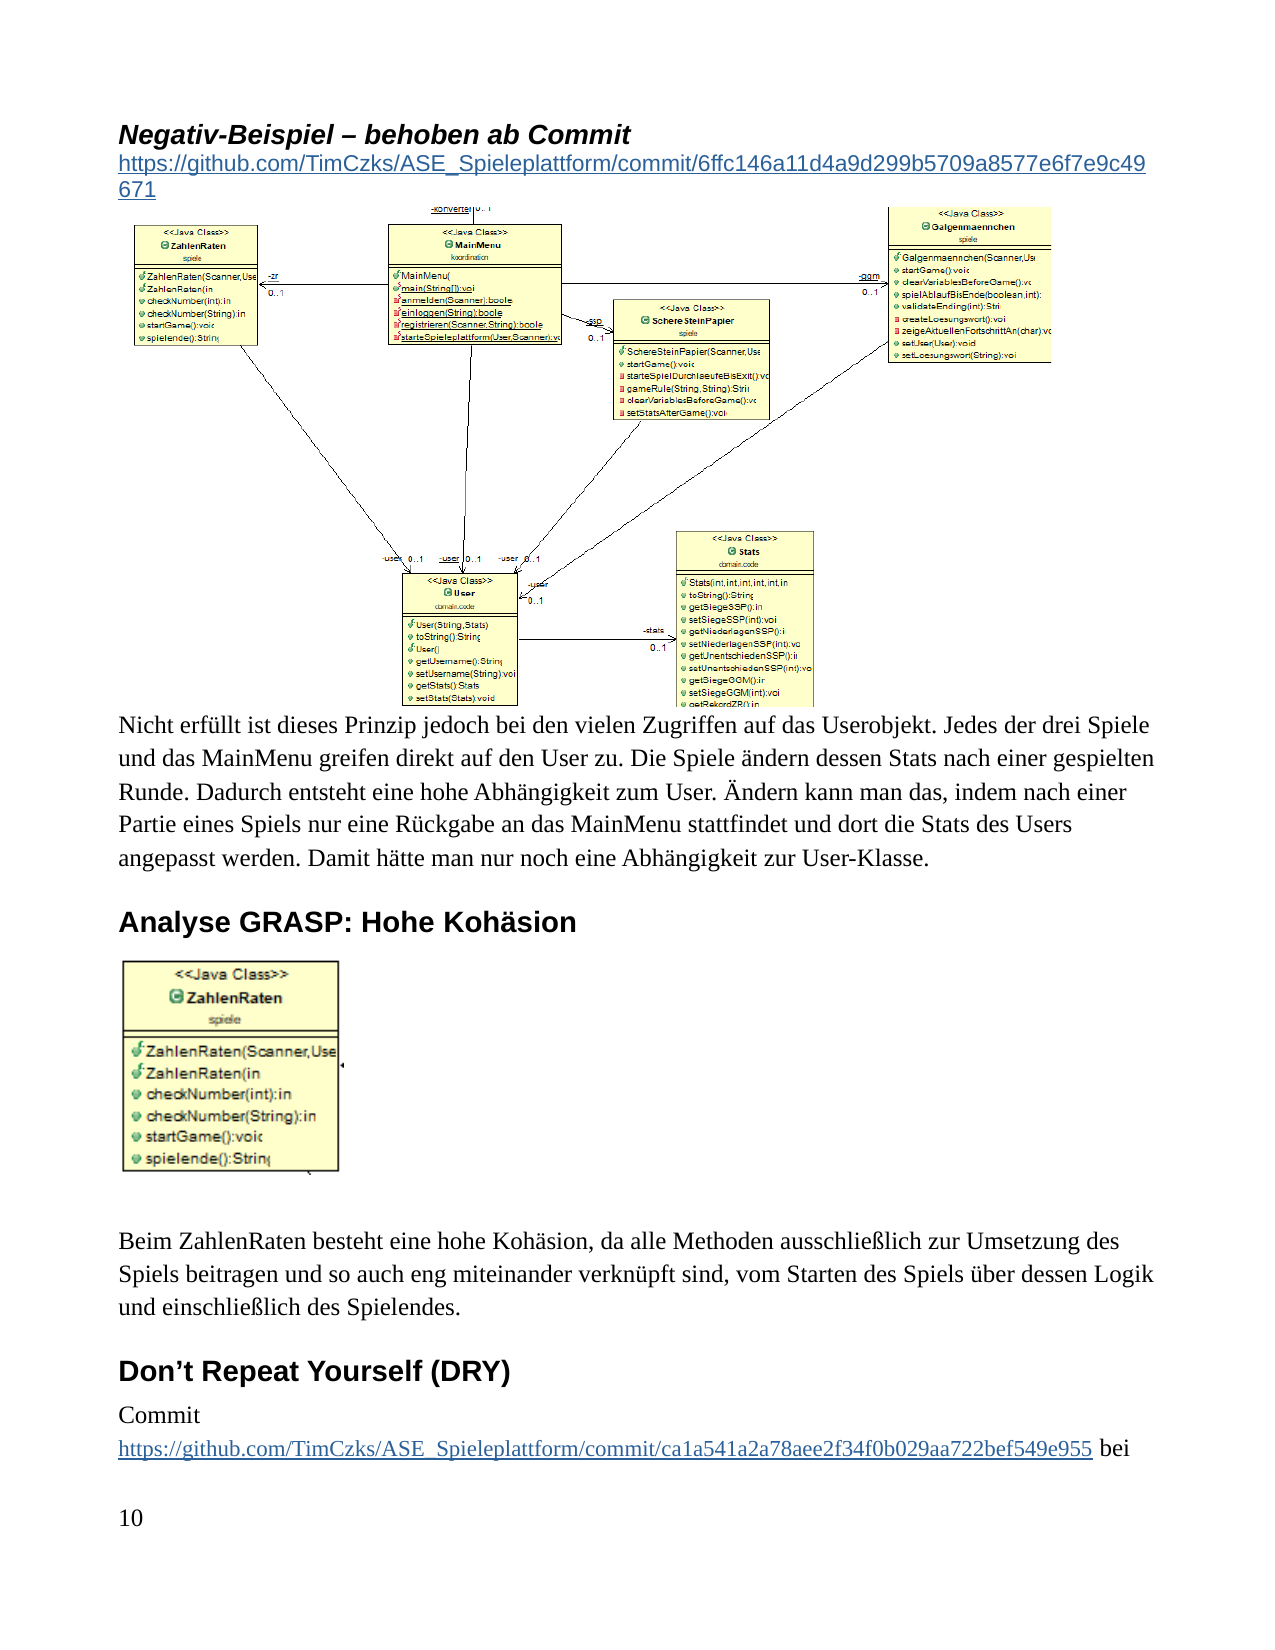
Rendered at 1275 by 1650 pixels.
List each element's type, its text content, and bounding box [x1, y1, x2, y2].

subtitle Don’t Repeat Yourself (DRY) [118, 1354, 1157, 1388]
text Commit https://github.com/TimCzks/ASE_Spieleplattform/commit/ca1a541a2a78aee2f34f0b029aa722bef549e955 bei [118, 1401, 1157, 1462]
text Nicht erfüllt ist dieses Prinzip jedoch bei den vielen Zugriffen auf das Userobjekt. Jedes der drei Spiele und das MainMenu greifen direkt auf den User zu. Die Spiele ändern dessen Stats nach einer gespielten Runde. Dadurch entsteht eine hohe Abhängigkeit zum User. Ändern kann man das, indem nach einer Partie eines Spiels nur eine Rückgabe an das MainMenu stattfindet und dort die Stats des Users angepasst werden. Damit hätte man nur noch eine Abhängigkeit zur User-Klasse. [118, 215, 1157, 871]
picture [118, 950, 344, 1175]
subtitle Analyse GRASP: Hohe Kohäsion [118, 905, 1157, 938]
picture [127, 207, 1052, 707]
text Beim ZahlenRaten besteht eine hohe Kohäsion, da alle Methoden ausschließlich zur Umsetzung des Spiels beitragen und so auch eng miteinander verknüpft sind, vom Starten des Spiels über dessen Logik und einschließlich des Spielendes. [118, 1226, 1157, 1321]
subtitle Negativ-Beispiel – behoben ab Commit https://github.com/TimCzks/ASE_Spieleplattform/commit/6ffc146a11d4a9d299b5709a8577e6f7e9c49671 [118, 118, 1157, 203]
